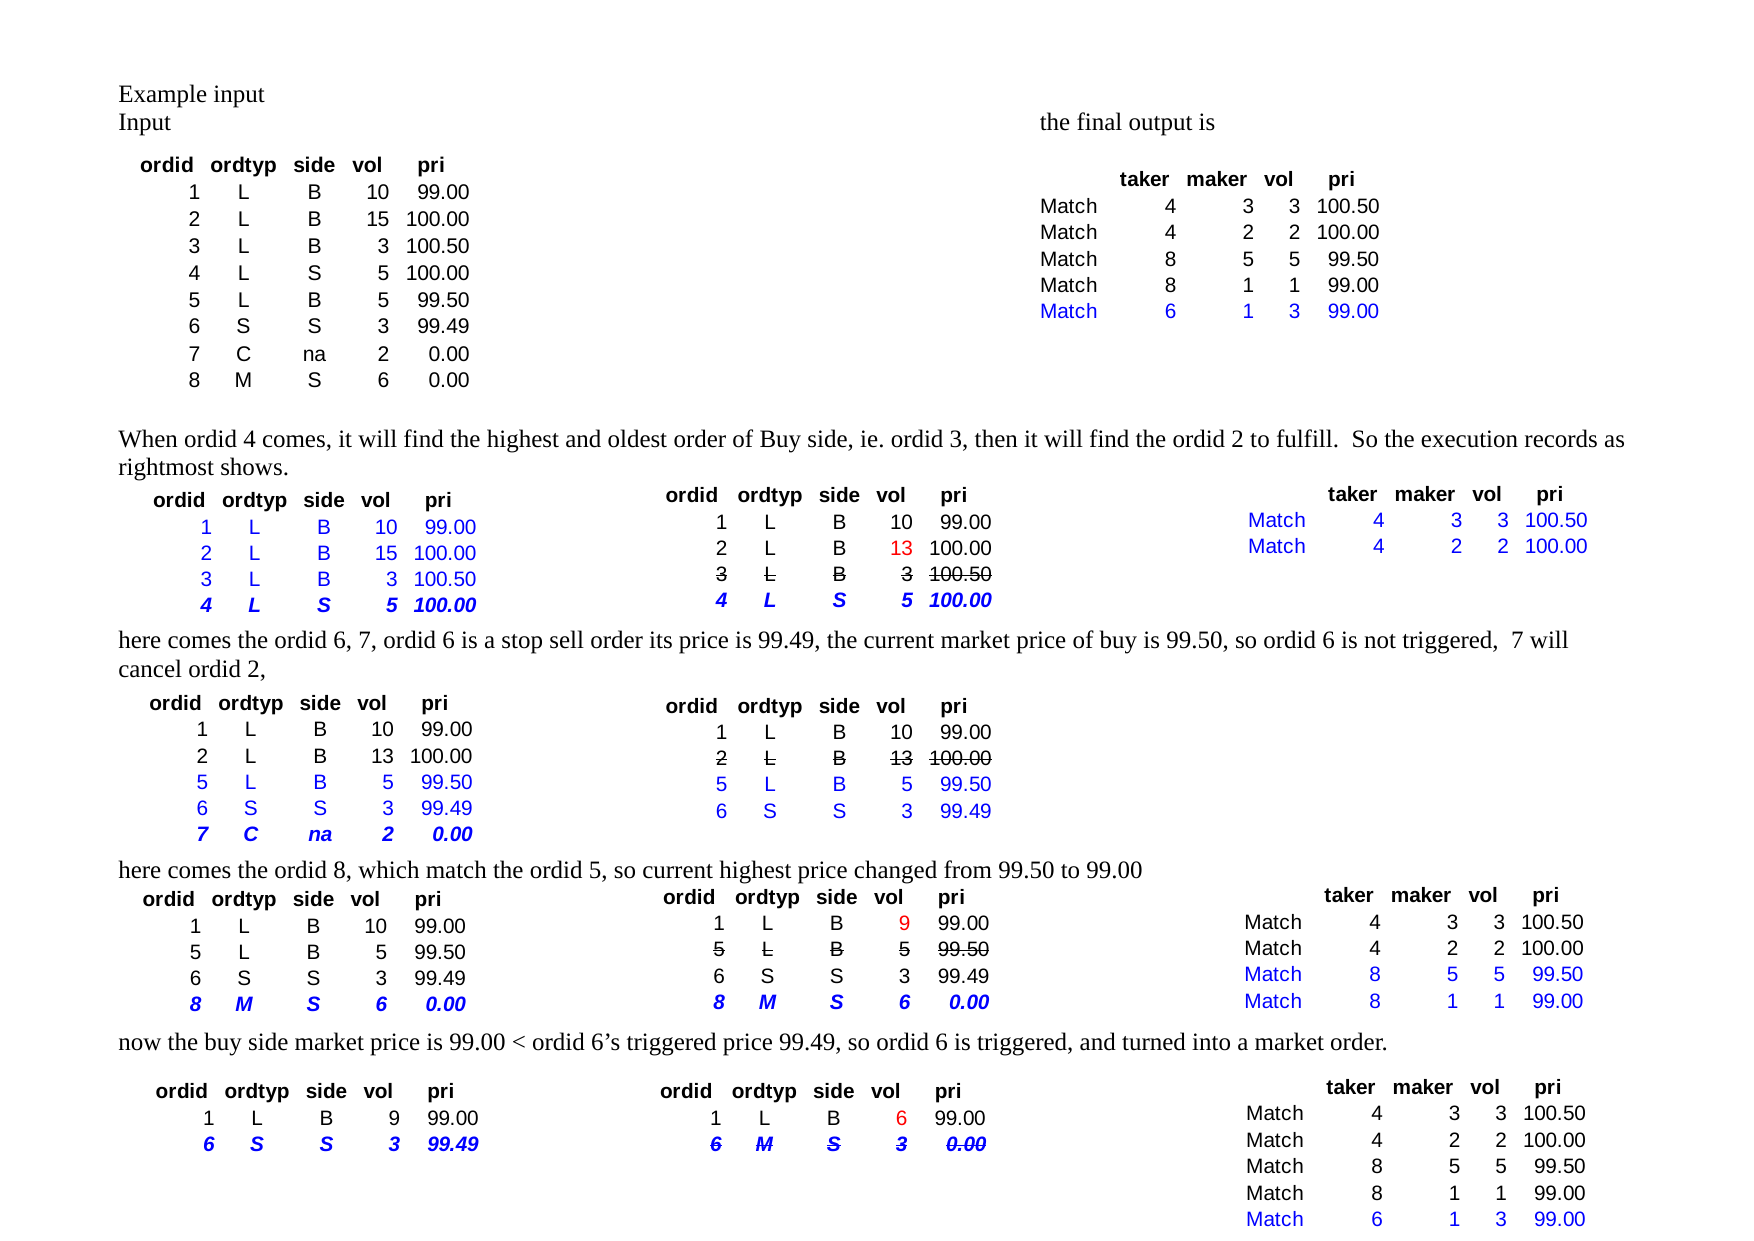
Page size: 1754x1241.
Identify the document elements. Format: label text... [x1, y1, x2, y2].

text When ordid 4 comes, it will find the highest and oldest order of Buy side, ie. ordid 3, then it will find the ordid 2 to fulfill. So the execution records as rightmost shows. [118, 424, 1636, 481]
text Input the final output is [118, 107, 1636, 136]
text here comes the ordid 8, which match the ordid 5, so current highest price changed from 99.50 to 99.00 [118, 855, 1636, 884]
text here comes the ordid 6, 7, ordid 6 is a stop sell order its price is 99.49, the current market price of buy is 99.50, so ordid 6 is not triggered, 7 will cancel ordid 2, [118, 625, 1636, 682]
text now the buy side market price is 99.00 < ordid 6’s triggered price 99.49, so ordid 6 is triggered, and turned into a market order. [118, 1027, 1636, 1056]
text Example input [118, 79, 1636, 107]
